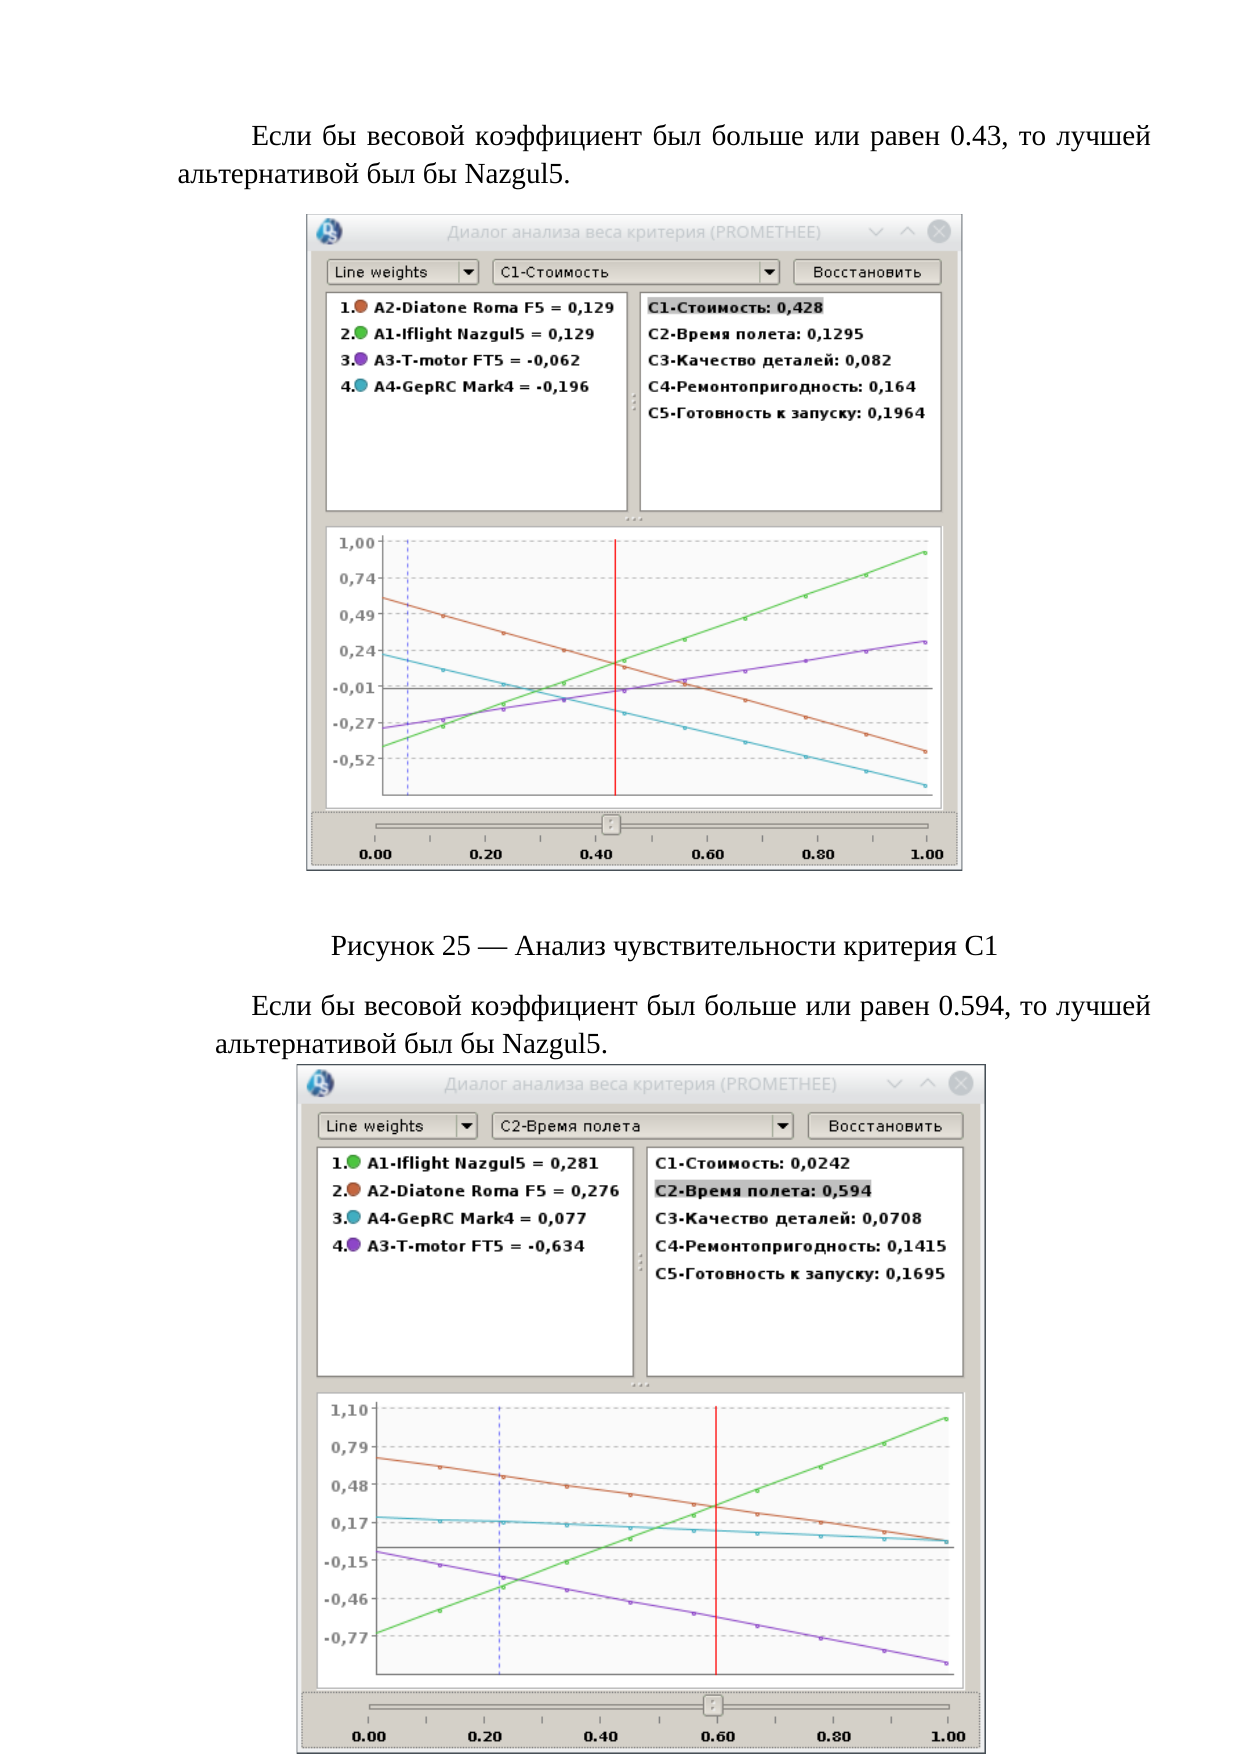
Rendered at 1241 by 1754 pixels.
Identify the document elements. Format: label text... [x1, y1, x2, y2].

text Если бы весовой коэффициент был больше или равен 0.43, то лучшей альтернативой был бы Nazgul5. [177, 118, 1152, 190]
picture [296, 1064, 986, 1754]
picture [306, 214, 963, 871]
text Рисунок 25 — Анализ чувствительности критерия C1 [177, 928, 1152, 962]
text Если бы весовой коэффициент был больше или равен 0.594, то лучшей альтернативой был бы Nazgul5. [215, 988, 1152, 1060]
